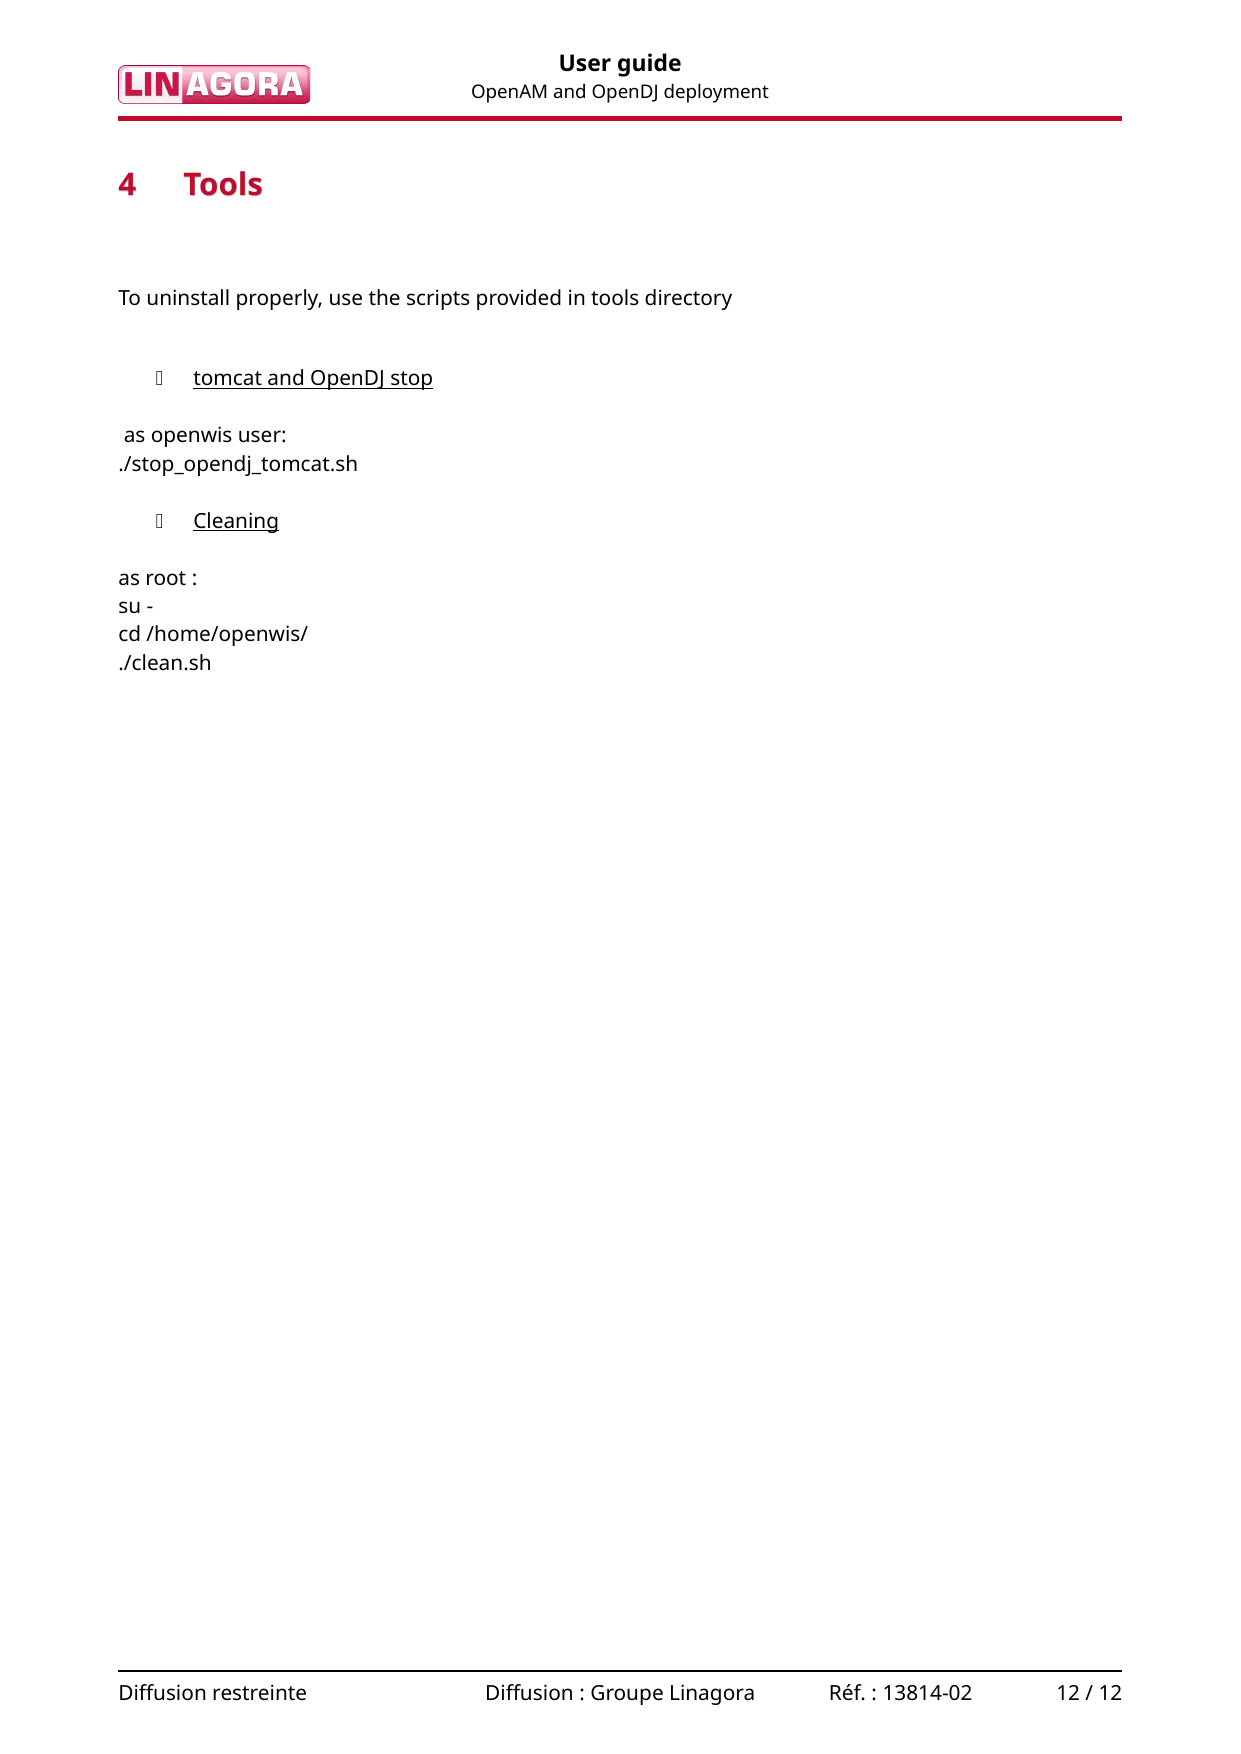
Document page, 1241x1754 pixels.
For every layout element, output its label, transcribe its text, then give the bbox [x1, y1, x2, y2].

picture [118, 65, 311, 104]
text as openwis user: [118, 420, 1122, 449]
list tomcat and OpenDJ stop [156, 363, 1122, 392]
text ./stop_opendj_tomcat.sh [118, 449, 1122, 477]
text as root : [118, 563, 1122, 591]
text su - [118, 591, 1122, 619]
text To uninstall properly, use the scripts provided in tools directory [118, 283, 1122, 312]
subtitle Tools [118, 162, 1122, 205]
text cd /home/openwis/ [118, 619, 1122, 648]
list Cleaning [156, 506, 1122, 534]
text ./clean.sh [118, 648, 1122, 676]
